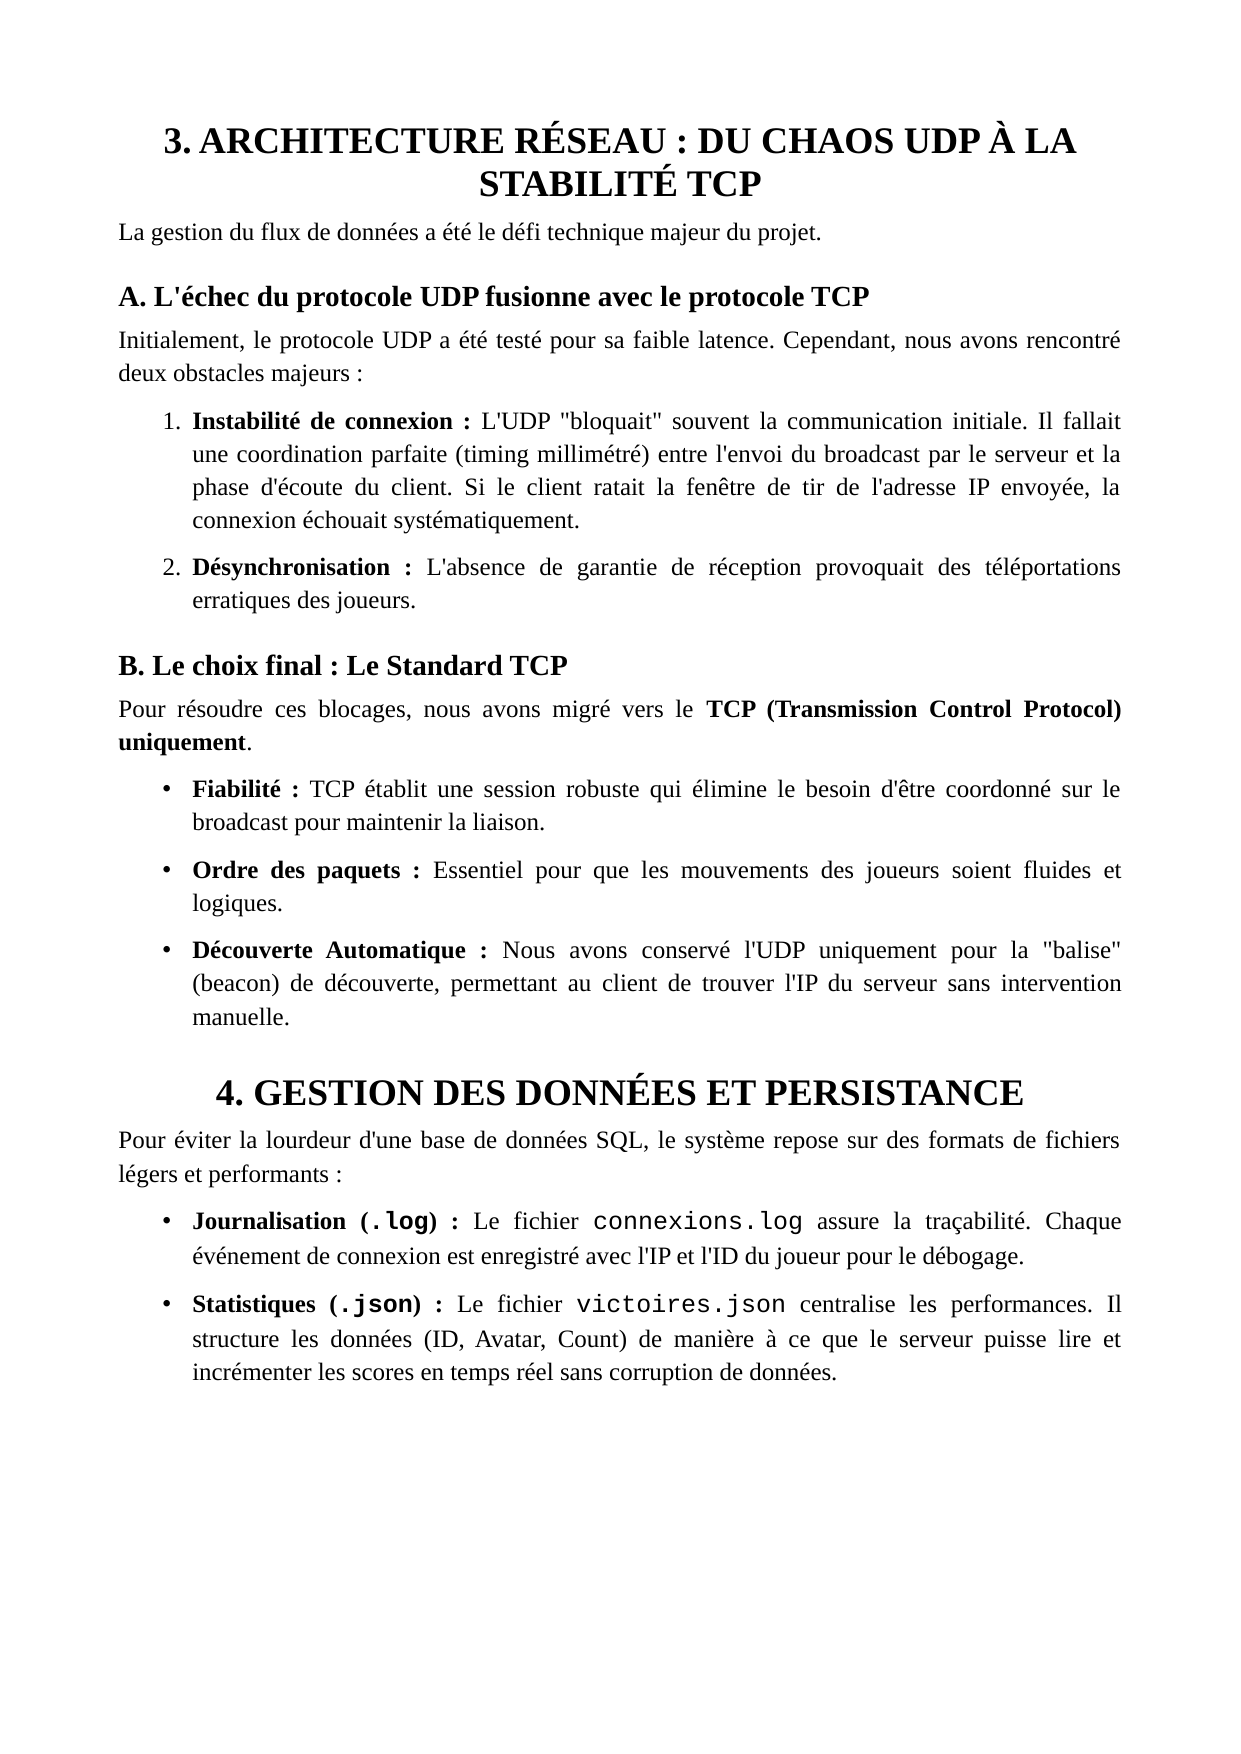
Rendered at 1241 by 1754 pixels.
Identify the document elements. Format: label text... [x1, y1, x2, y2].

list Découverte Automatique : Nous avons conservé l'UDP uniquement pour la "balise" (beacon) de découverte, permettant au client de trouver l'IP du serveur sans intervention manuelle. [162, 936, 1122, 1030]
text Pour résoudre ces blocages, nous avons migré vers le TCP (Transmission Control Protocol) uniquement. [118, 694, 1122, 755]
text Pour éviter la lourdeur d'une base de données SQL, le système repose sur des formats de fichiers légers et performants : [118, 1126, 1122, 1187]
text Initialement, le protocole UDP a été testé pour sa faible latence. Cependant, nous avons rencontré deux obstacles majeurs : [118, 325, 1122, 387]
subtitle B. Le choix final : Le Standard TCP [118, 648, 1122, 681]
subtitle 3. Architecture Réseau : Du Chaos UDP à la Stabilité TCP [118, 118, 1122, 204]
list Instabilité de connexion : L'UDP "bloquait" souvent la communication initiale. Il fallait une coordination parfaite (timing millimétré) entre l'envoi du broadcast par le serveur et la phase d'écoute du client. Si le client ratait la fenêtre de tir de l'adresse IP envoyée, la connexion échouait systématiquement. [162, 406, 1122, 533]
list Journalisation (.log) : Le fichier connexions.log assure la traçabilité. Chaque événement de connexion est enregistré avec l'IP et l'ID du joueur pour le débogage. [162, 1206, 1122, 1270]
text La gestion du flux de données a été le défi technique majeur du projet. [118, 217, 1122, 246]
list Désynchronisation : L'absence de garantie de réception provoquait des téléportations erratiques des joueurs. [162, 552, 1122, 614]
subtitle 4. Gestion des Données et Persistance [118, 1070, 1122, 1113]
list Statistiques (.json) : Le fichier victoires.json centralise les performances. Il structure les données (ID, Avatar, Count) de manière à ce que le serveur puisse lire et incrémenter les scores en temps réel sans corruption de données. [162, 1289, 1122, 1386]
subtitle A. L'échec du protocole UDP fusionne avec le protocole TCP [118, 279, 1122, 313]
list Ordre des paquets : Essentiel pour que les mouvements des joueurs soient fluides et logiques. [162, 855, 1122, 917]
list Fiabilité : TCP établit une session robuste qui élimine le besoin d'être coordonné sur le broadcast pour maintenir la liaison. [162, 774, 1122, 836]
